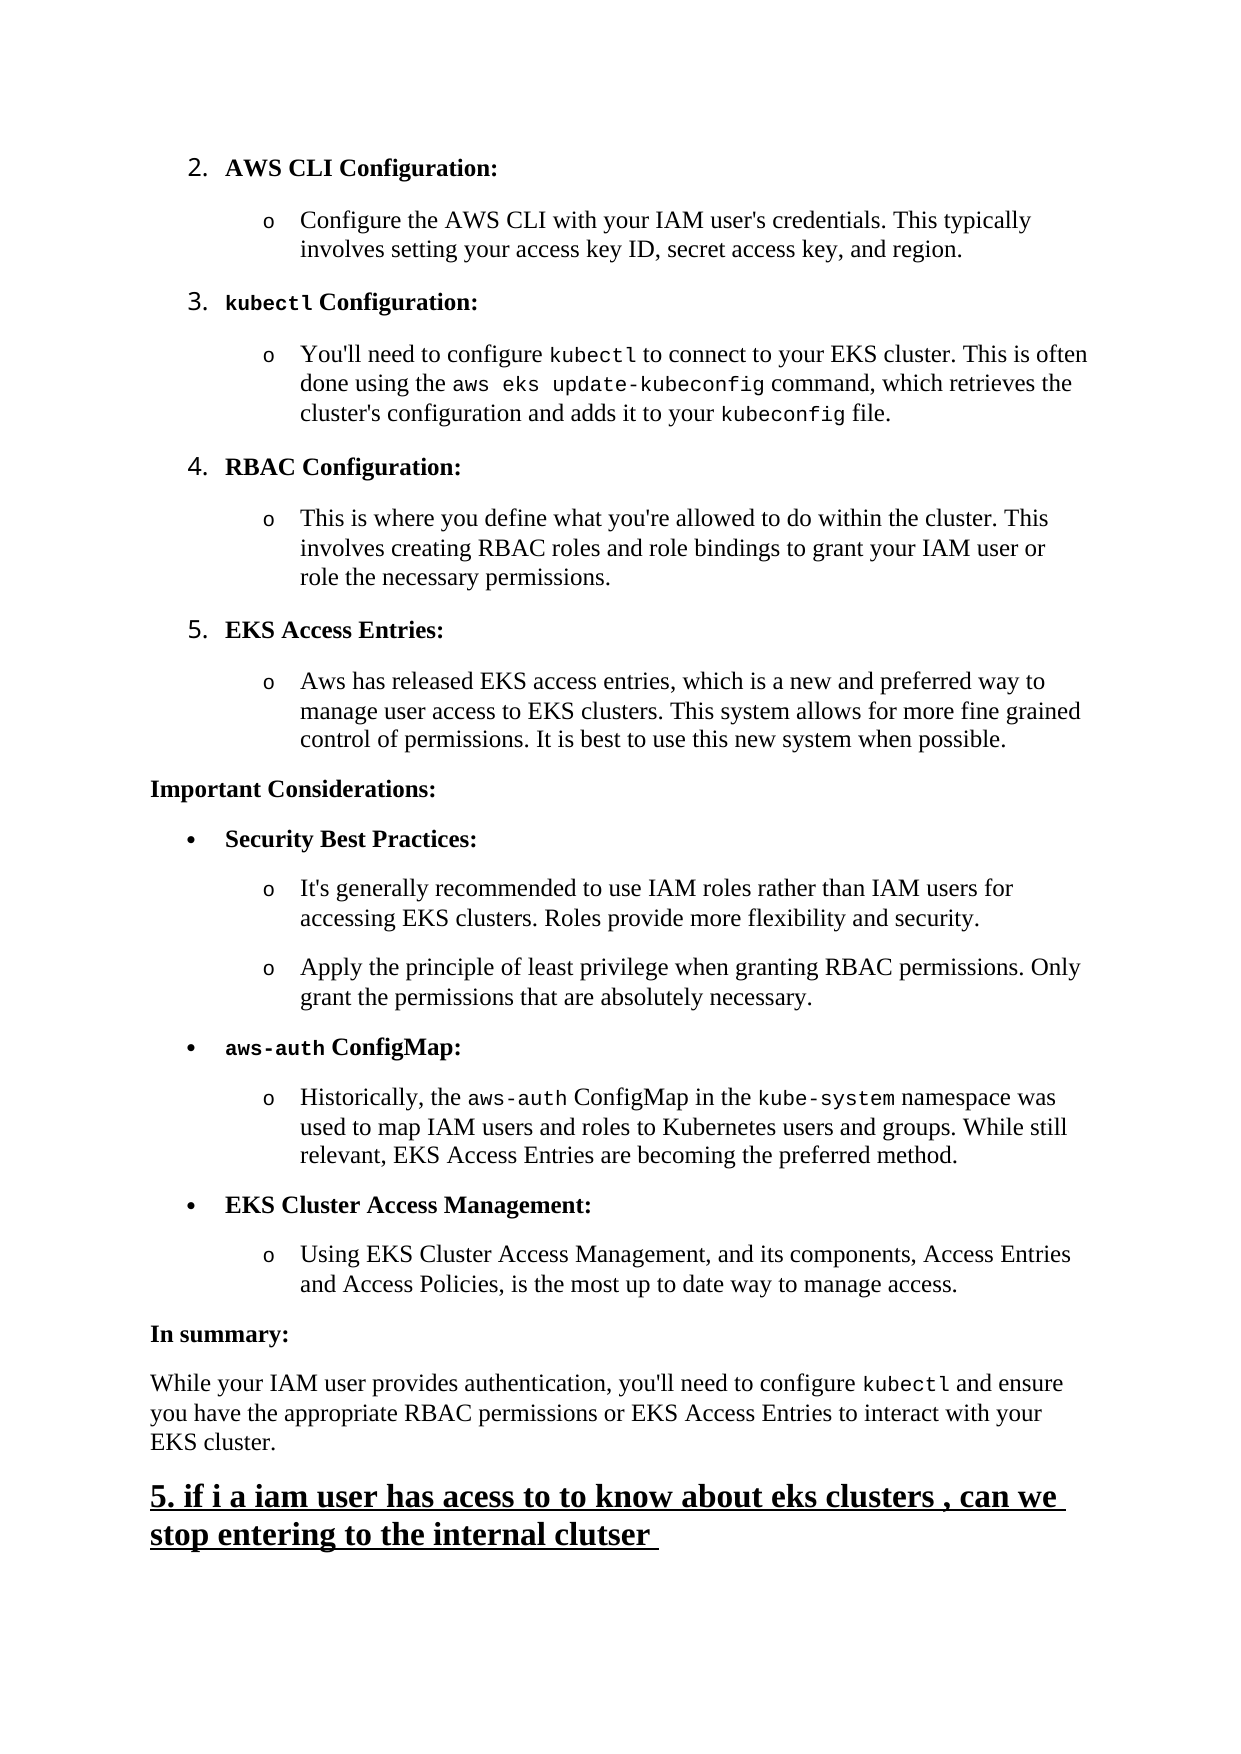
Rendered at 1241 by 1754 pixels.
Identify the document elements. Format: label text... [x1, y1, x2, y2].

list RBAC Configuration: [187, 448, 1090, 483]
list kubectl Configuration: [187, 284, 1090, 318]
list Configure the AWS CLI with your IAM user's credentials. This typically involves setting your access key ID, secret access key, and region. [262, 205, 1090, 263]
list Using EKS Cluster Access Management, and its components, Access Entries and Access Policies, is the most up to date way to manage access. [262, 1239, 1090, 1298]
text Important Considerations: [150, 774, 1090, 803]
list Historically, the aws-auth ConfigMap in the kube-system namespace was used to map IAM users and roles to Kubernetes users and groups. While still relevant, EKS Access Entries are becoming the preferred method. [262, 1082, 1090, 1169]
list EKS Access Entries: [187, 611, 1090, 645]
list aws-auth ConfigMap: [187, 1032, 1090, 1061]
text While your IAM user provides authentication, you'll need to configure kubectl and ensure you have the appropriate RBAC permissions or EKS Access Entries to interact with your EKS cluster. [150, 1368, 1090, 1455]
list AWS CLI Configuration: [187, 150, 1090, 184]
list Security Best Practices: [187, 824, 1090, 852]
list Apply the principle of least privilege when granting RBAC permissions. Only grant the permissions that are absolutely necessary. [262, 952, 1090, 1011]
list This is where you define what you're allowed to do within the cluster. This involves creating RBAC roles and role bindings to grant your IAM user or role the necessary permissions. [262, 503, 1090, 591]
list EKS Cluster Access Management: [187, 1190, 1090, 1219]
text 5. if i a iam user has acess to to know about eks clusters , can we stop entering to the internal clutser [150, 1476, 1090, 1553]
list Aws has released EKS access entries, which is a new and preferred way to manage user access to EKS clusters. This system allows for more fine grained control of permissions. It is best to use this new system when possible. [262, 666, 1090, 753]
text In summary: [150, 1319, 1090, 1347]
list You'll need to configure kubectl to connect to your EKS cluster. This is often done using the aws eks update-kubeconfig command, which retrieves the cluster's configuration and adds it to your kubeconfig file. [262, 339, 1090, 428]
list It's generally recommended to use IAM roles rather than IAM users for accessing EKS clusters. Roles provide more flexibility and security. [262, 873, 1090, 932]
